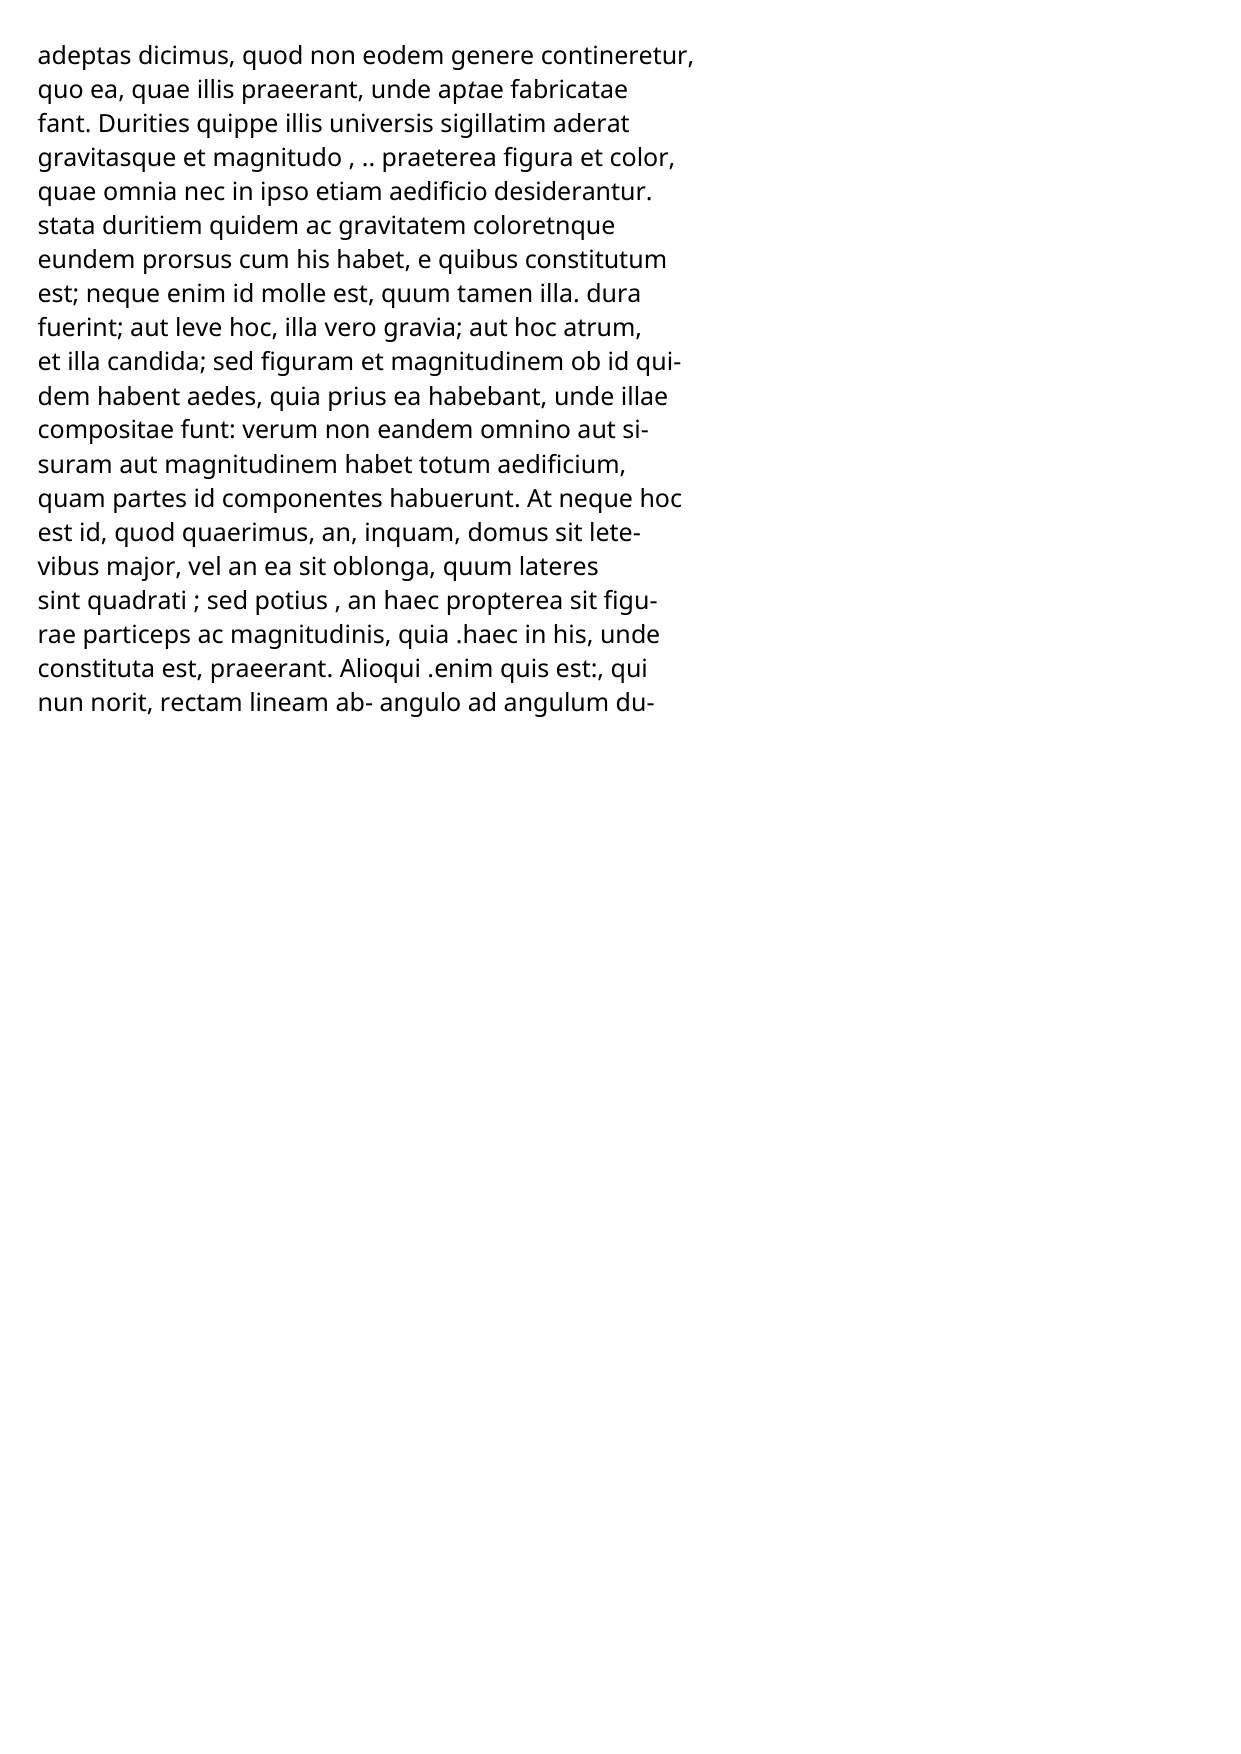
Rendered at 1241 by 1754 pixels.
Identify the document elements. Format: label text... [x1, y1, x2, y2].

text adeptas dicimus, quod non eodem genere contineretur, quo ea, quae illis praeerant, unde aptae fabricatae fant. Durities quippe illis universis sigillatim aderat gravitasque et magnitudo , .. praeterea figura et color, quae omnia nec in ipso etiam aedificio desiderantur. stata duritiem quidem ac gravitatem coloretnque eundem prorsus cum his habet, e quibus constitutum est; neque enim id molle est, quum tamen illa. dura fuerint; aut leve hoc, illa vero gravia; aut hoc atrum, et illa candida; sed figuram et magnitudinem ob id qui- dem habent aedes, quia prius ea habebant, unde illae compositae funt: verum non eandem omnino aut si- suram aut magnitudinem habet totum aedificium, quam partes id componentes habuerunt. At neque hoc est id, quod quaerimus, an, inquam, domus sit lete- vibus major, vel an ea sit oblonga, quum lateres sint quadrati ; sed potius , an haec propterea sit figu- rae particeps ac magnitudinis, quia .haec in his, unde constituta est, praeerant. Alioqui .enim quis est:, qui nun norit, rectam lineam ab- angulo ad angulum du- [37, 37, 1203, 719]
